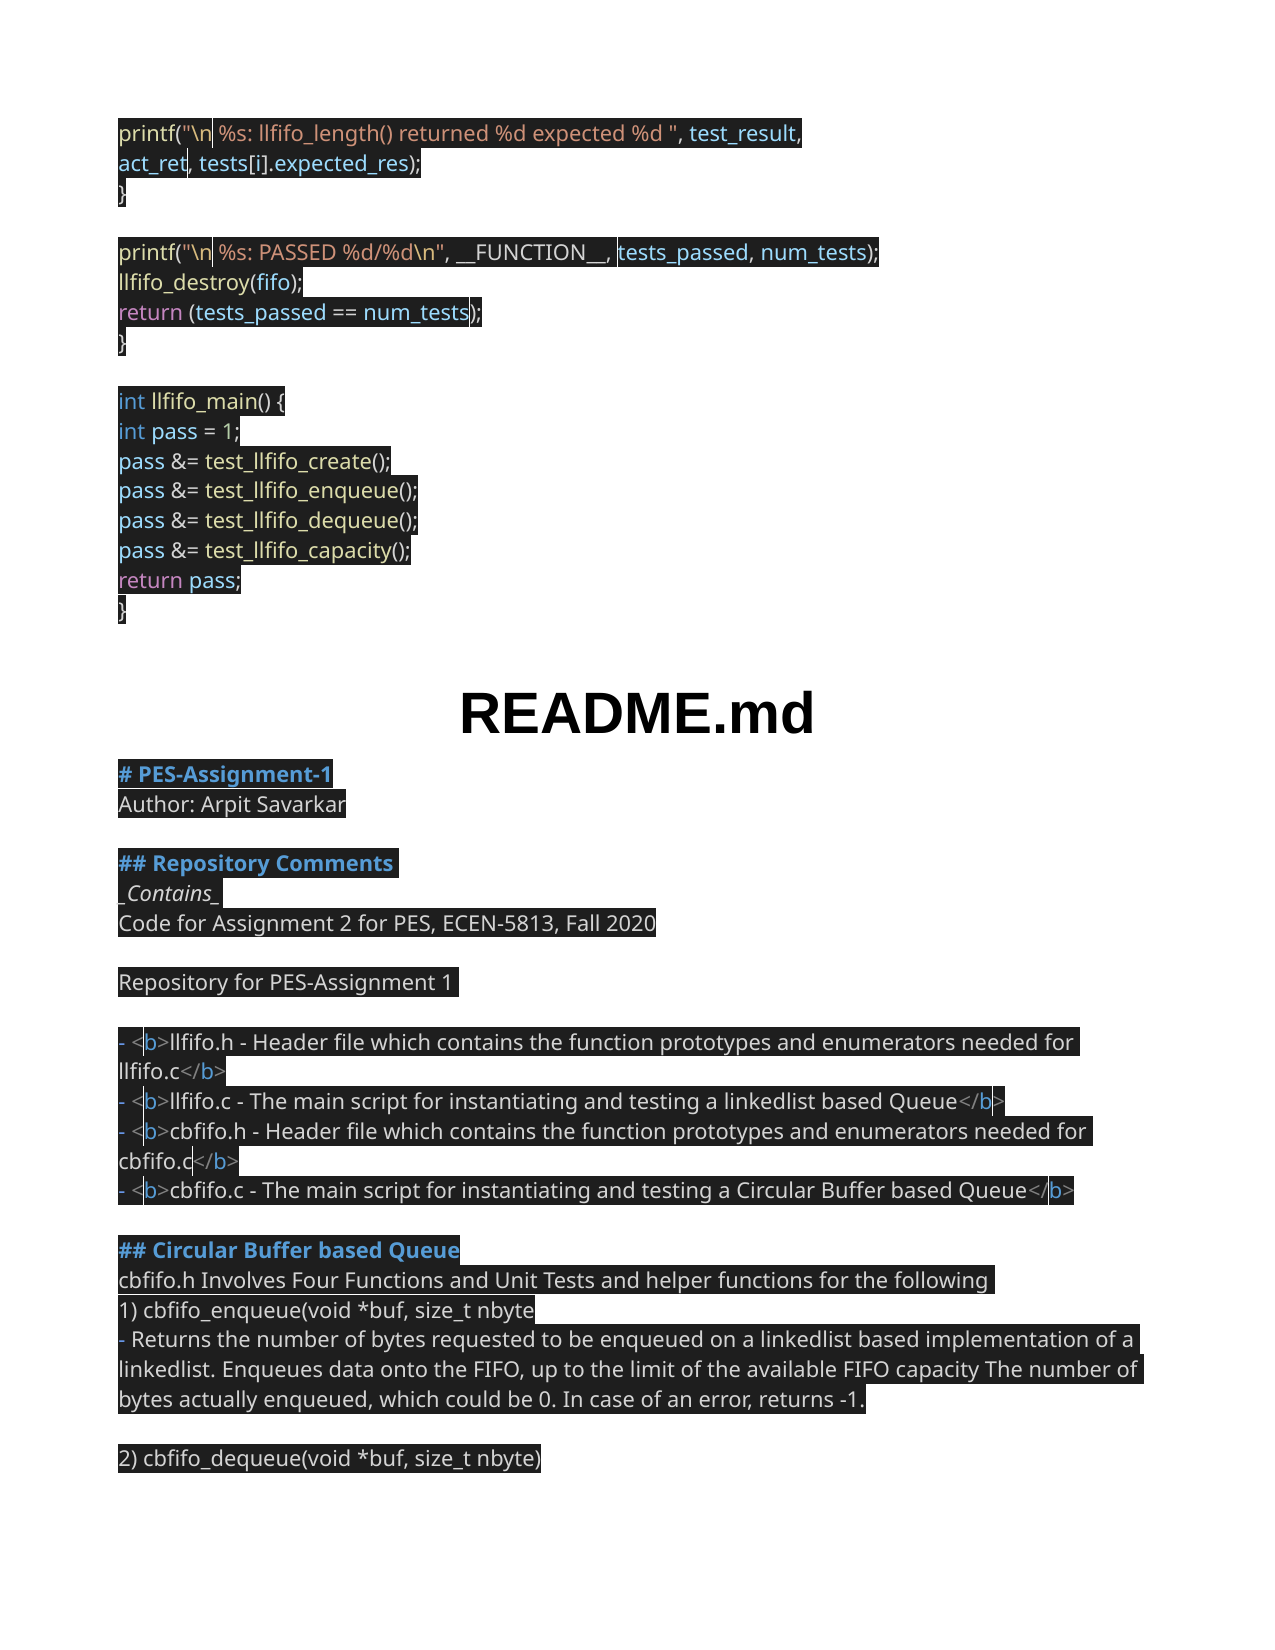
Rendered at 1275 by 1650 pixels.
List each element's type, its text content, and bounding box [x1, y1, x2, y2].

text } [118, 594, 1157, 624]
text printf("\n %s: PASSED %d/%d\n", __FUNCTION__, tests_passed, num_tests); [118, 237, 1157, 267]
text # PES-Assignment-1 [118, 759, 1157, 788]
text ## Circular Buffer based Queue [118, 1235, 1157, 1265]
text cbfifo.h Involves Four Functions and Unit Tests and helper functions for the following [118, 1265, 1157, 1294]
text - Returns the number of bytes requested to be enqueued on a linkedlist based implementation of a linkedlist. Enqueues data onto the FIFO, up to the limit of the available FIFO capacity The number of bytes actually enqueued, which could be 0. In case of an error, returns -1. [118, 1324, 1157, 1414]
title README.md [118, 679, 1157, 746]
text printf("\n %s: llfifo_length() returned %d expected %d ", test_result, [118, 118, 1157, 148]
text _Contains_ [118, 878, 1157, 908]
text - <b>llfifo.c - The main script for instantiating and testing a linkedlist based Queue</b> [118, 1086, 1157, 1116]
text return pass; [118, 565, 1157, 594]
text Repository for PES-Assignment 1 [118, 967, 1157, 997]
text llfifo_destroy(fifo); [118, 267, 1157, 297]
text pass &= test_llfifo_enqueue(); [118, 475, 1157, 505]
text int pass = 1; [118, 416, 1157, 446]
text - <b>cbfifo.c - The main script for instantiating and testing a Circular Buffer based Queue</b> [118, 1176, 1157, 1205]
text 1) cbfifo_enqueue(void *buf, size_t nbyte [118, 1294, 1157, 1324]
text 2) cbfifo_dequeue(void *buf, size_t nbyte) [118, 1443, 1157, 1473]
text pass &= test_llfifo_create(); [118, 446, 1157, 475]
text ## Repository Comments [118, 848, 1157, 878]
text pass &= test_llfifo_dequeue(); [118, 505, 1157, 535]
text - <b>cbfifo.h - Header file which contains the function prototypes and enumerators needed for cbfifo.c</b> [118, 1116, 1157, 1176]
text Author: Arpit Savarkar [118, 788, 1157, 818]
text - <b>llfifo.h - Header file which contains the function prototypes and enumerators needed for llfifo.c</b> [118, 1027, 1157, 1086]
text return (tests_passed == num_tests); [118, 297, 1157, 327]
text } [118, 178, 1157, 207]
text pass &= test_llfifo_capacity(); [118, 535, 1157, 565]
text Code for Assignment 2 for PES, ECEN-5813, Fall 2020 [118, 908, 1157, 937]
text int llfifo_main() { [118, 386, 1157, 416]
text act_ret, tests[i].expected_res); [118, 148, 1157, 178]
text } [118, 327, 1157, 356]
